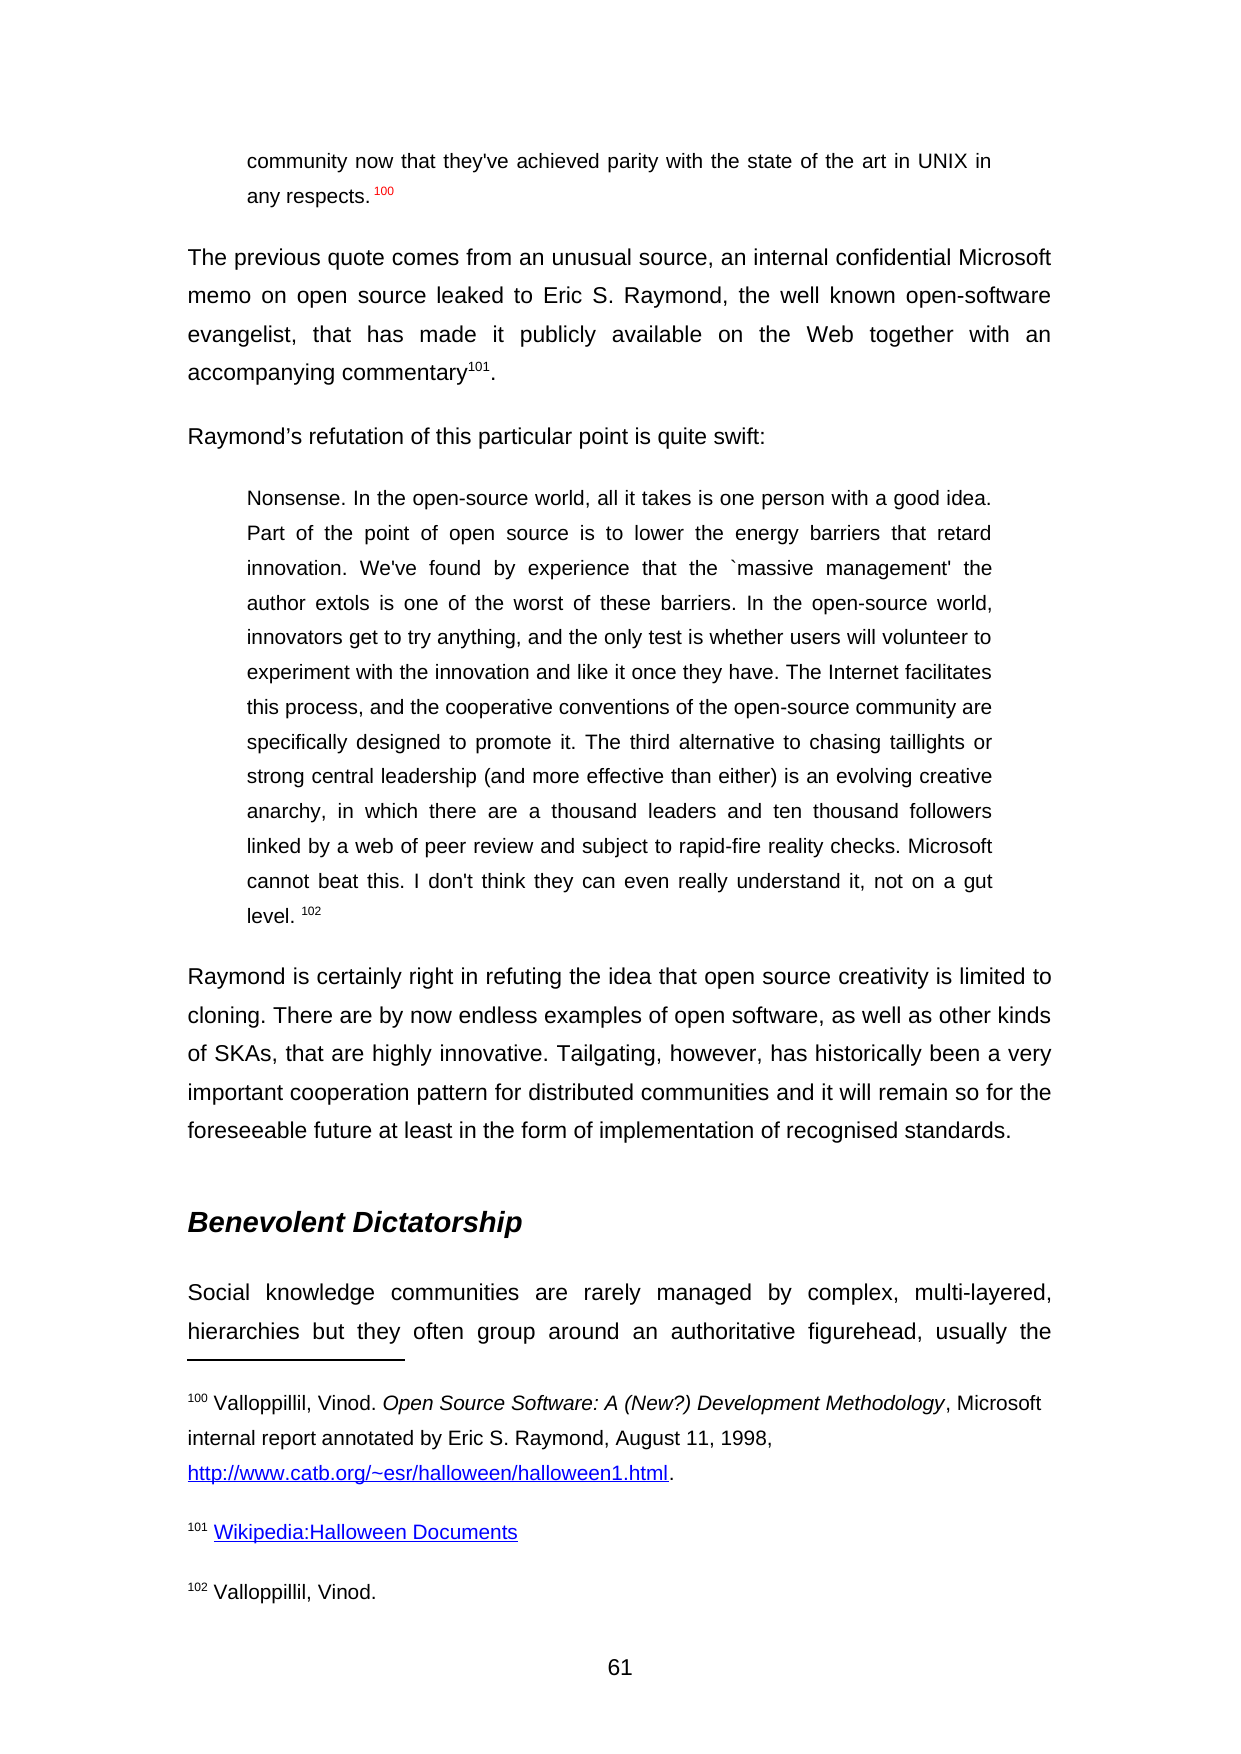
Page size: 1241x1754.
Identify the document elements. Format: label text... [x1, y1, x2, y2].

text Raymond’s refutation of this particular point is quite swift: [187, 423, 1053, 449]
subtitle Benevolent Dictatorship [187, 1206, 1053, 1239]
text Valloppillil, Vinod. Open Source Software: A (New?) Development Methodology, Microsoft internal report annotated by Eric S. Raymond, August 11, 1998, http://www.catb.org/~esr/halloween/halloween1.html. [187, 1391, 1053, 1484]
text community now that they've achieved parity with the state of the art in UNIX in any respects. [247, 150, 993, 208]
text Raymond is certainly right in refuting the idea that open source creativity is limited to cloning. There are by now endless examples of open software, as well as other kinds of SKAs, that are highly innovative. Tailgating, however, has historically been a very important cooperation pattern for distributed communities and it will remain so for the foreseeable future at least in the form of implementation of recognised standards. [187, 964, 1053, 1143]
text Wikipedia:Halloween Documents [187, 1521, 1053, 1544]
text Nonsense. In the open-source world, all it takes is one person with a good idea. Part of the point of open source is to lower the energy barriers that retard innovation. We've found by experience that the `massive management' the author extols is one of the worst of these barriers. In the open-source world, innovators get to try anything, and the only test is whether users will volunteer to experiment with the innovation and like it once they have. The Internet facilitates this process, and the cooperative conventions of the open-source community are specifically designed to promote it. The third alternative to chasing taillights or strong central leadership (and more effective than either) is an evolving creative anarchy, in which there are a thousand leaders and ten thousand followers linked by a web of peer review and subject to rapid-fire reality checks. Microsoft cannot beat this. I don't think they can even really understand it, not on a gut level. [247, 487, 993, 927]
text The previous quote comes from an unusual source, an internal confidential Microsoft memo on open source leaked to Eric S. Raymond, the well known open-software evangelist, that has made it publicly available on the Web together with an accompanying commentary. [187, 244, 1053, 386]
text Valloppillil, Vinod. [187, 1581, 1053, 1604]
text Social knowledge communities are rarely managed by complex, multi-layered, hierarchies but they often group around an authoritative figurehead, usually the [187, 1280, 1053, 1344]
